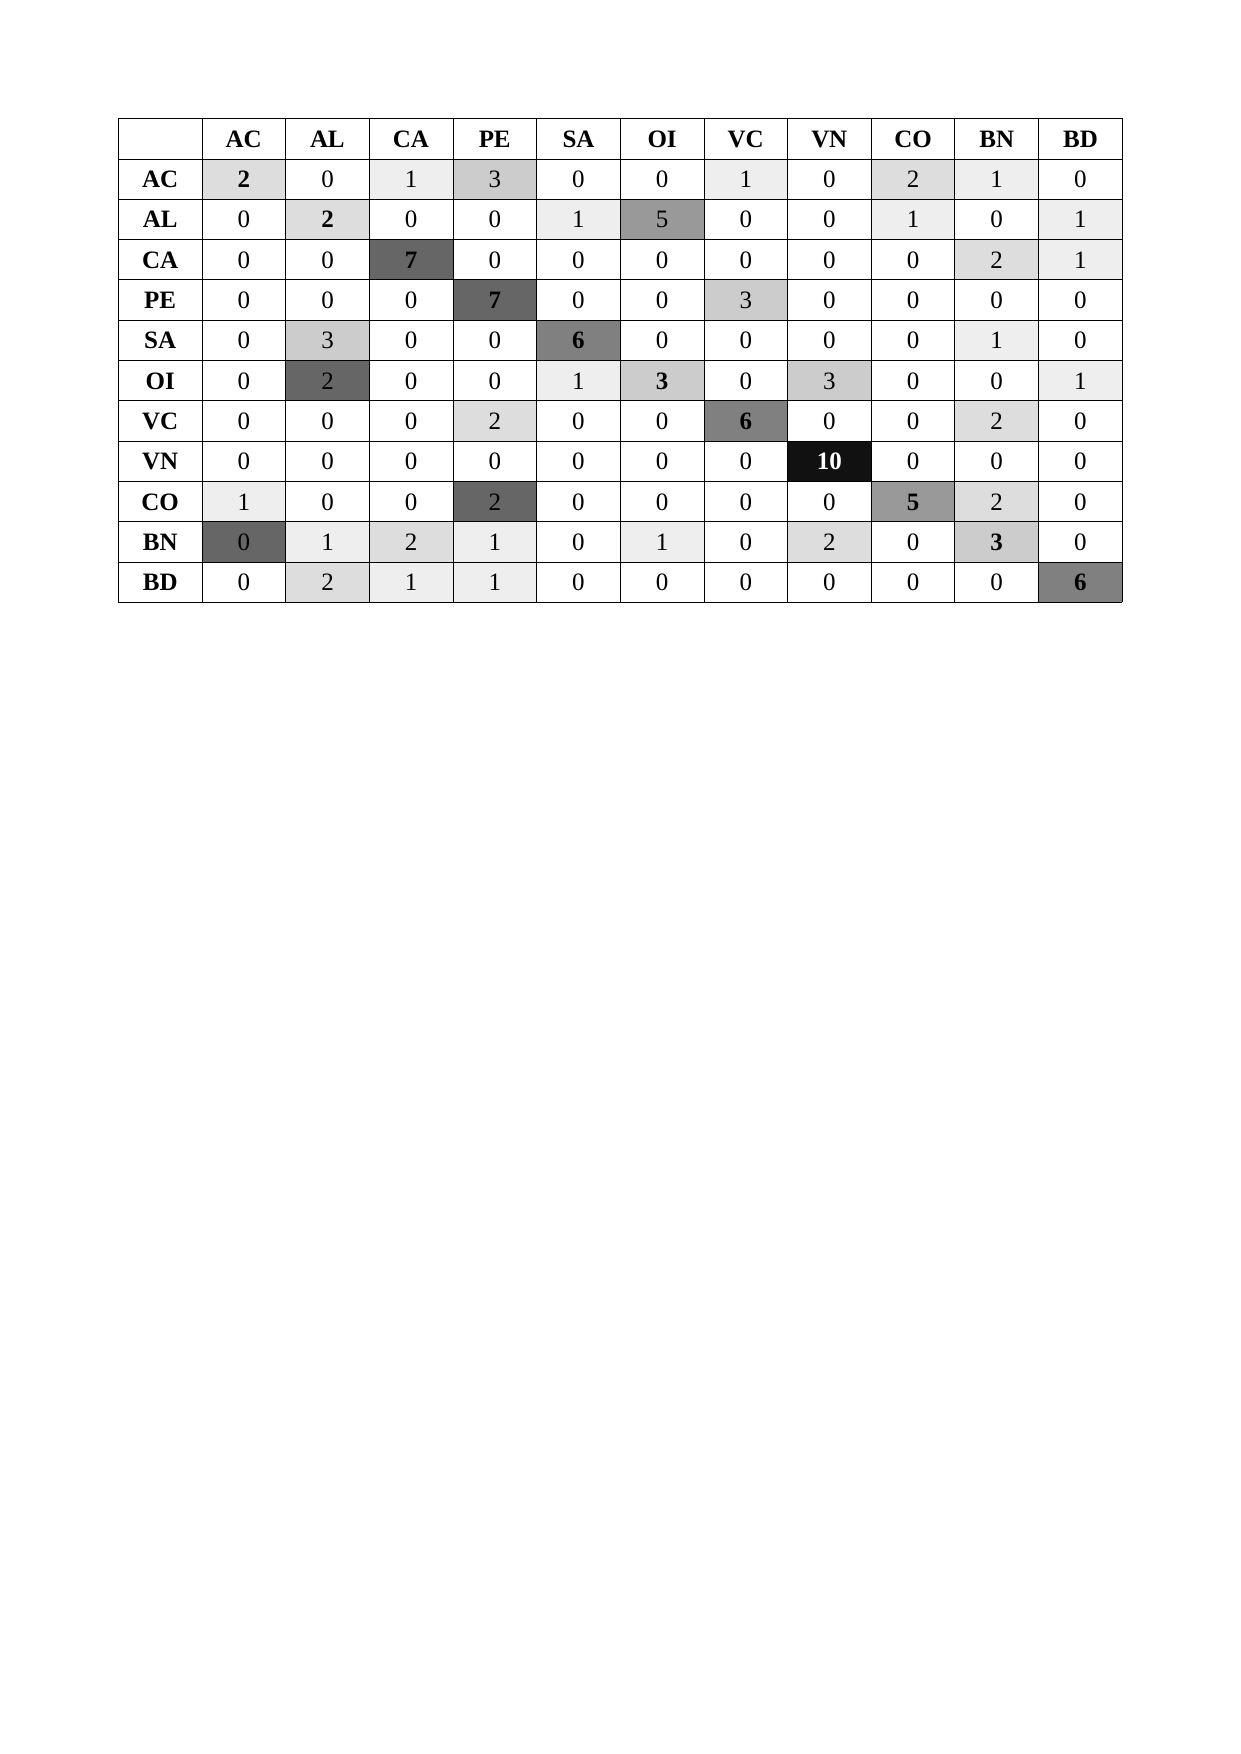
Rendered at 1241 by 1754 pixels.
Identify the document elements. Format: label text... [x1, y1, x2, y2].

table_cell 0 [788, 240, 871, 279]
table_cell 0 [621, 240, 704, 279]
table_cell 0 [705, 522, 787, 562]
table_cell 0 [621, 482, 704, 521]
table_cell BN [119, 522, 202, 562]
table_header SA [537, 119, 620, 158]
table_cell 2 [955, 240, 1038, 279]
table_cell 2 [454, 401, 536, 441]
table_cell 0 [872, 563, 954, 602]
table_cell 2 [286, 361, 369, 400]
table_cell 0 [203, 401, 285, 441]
table_cell 2 [454, 482, 536, 521]
table_cell 0 [788, 160, 871, 199]
table_cell 1 [370, 160, 453, 199]
table_cell 0 [370, 321, 453, 360]
table_cell 0 [537, 280, 620, 320]
table_cell 3 [788, 361, 871, 400]
table_cell 0 [788, 280, 871, 320]
table_cell 0 [1039, 160, 1122, 199]
table_cell 2 [203, 160, 285, 199]
table_cell 3 [286, 321, 369, 360]
table_cell 0 [955, 361, 1038, 400]
table_cell 0 [454, 240, 536, 279]
table_cell OI [119, 361, 202, 400]
table_cell 0 [872, 361, 954, 400]
table_cell 0 [872, 442, 954, 481]
table_header CO [872, 119, 954, 158]
table_cell 0 [537, 482, 620, 521]
table_cell 0 [1039, 522, 1122, 562]
table_cell 1 [955, 160, 1038, 199]
table_cell 0 [203, 563, 285, 602]
table_cell 1 [286, 522, 369, 562]
table_cell 0 [537, 160, 620, 199]
table_cell 0 [203, 361, 285, 400]
table_cell 0 [621, 321, 704, 360]
table_cell 0 [621, 160, 704, 199]
table_cell PE [119, 280, 202, 320]
table_cell 0 [955, 442, 1038, 481]
table_cell 0 [537, 522, 620, 562]
table_cell 0 [454, 321, 536, 360]
table_header AC [203, 119, 285, 158]
table_cell 0 [788, 563, 871, 602]
table_header [119, 119, 202, 158]
table_cell 0 [203, 442, 285, 481]
table_cell 1 [1039, 200, 1122, 239]
table_cell 2 [370, 522, 453, 562]
table_cell 0 [872, 401, 954, 441]
table_cell 2 [872, 160, 954, 199]
table_cell 1 [1039, 240, 1122, 279]
table_cell 3 [705, 280, 787, 320]
table_cell SA [119, 321, 202, 360]
table_cell 0 [872, 280, 954, 320]
table_cell 1 [370, 563, 453, 602]
table_cell 0 [872, 240, 954, 279]
table_cell 0 [454, 200, 536, 239]
table_cell 0 [286, 482, 369, 521]
table_cell VN [119, 442, 202, 481]
table_cell 0 [370, 280, 453, 320]
table_cell 7 [454, 280, 536, 320]
table_cell VC [119, 401, 202, 441]
table_cell 0 [537, 401, 620, 441]
table_cell 0 [370, 200, 453, 239]
table_cell 0 [621, 442, 704, 481]
table_cell 0 [203, 321, 285, 360]
table_cell 0 [621, 563, 704, 602]
table_cell 0 [621, 401, 704, 441]
table_cell 2 [286, 563, 369, 602]
table_cell 0 [955, 563, 1038, 602]
table_cell 3 [955, 522, 1038, 562]
table_cell 0 [370, 442, 453, 481]
table_cell 0 [286, 401, 369, 441]
table_cell 0 [788, 401, 871, 441]
table_header VN [788, 119, 871, 158]
table_cell 1 [621, 522, 704, 562]
table_cell 6 [1039, 563, 1122, 602]
table_cell 1 [454, 563, 536, 602]
table_cell 1 [955, 321, 1038, 360]
table_cell 0 [537, 442, 620, 481]
table_cell 0 [286, 280, 369, 320]
table_cell 1 [537, 200, 620, 239]
table_cell 1 [872, 200, 954, 239]
table_cell 1 [705, 160, 787, 199]
table_header BD [1039, 119, 1122, 158]
table_cell 0 [705, 482, 787, 521]
table_cell BD [119, 563, 202, 602]
table_cell 0 [705, 200, 787, 239]
table_cell 0 [705, 361, 787, 400]
table_cell 6 [537, 321, 620, 360]
table_cell 0 [788, 321, 871, 360]
table_cell 1 [203, 482, 285, 521]
table_cell 0 [705, 240, 787, 279]
table_cell 7 [370, 240, 453, 279]
table_cell 10 [788, 442, 871, 481]
table_cell 0 [1039, 280, 1122, 320]
table_header CA [370, 119, 453, 158]
table_header BN [955, 119, 1038, 158]
table_cell 0 [872, 522, 954, 562]
table_cell 0 [705, 563, 787, 602]
table_cell 6 [705, 401, 787, 441]
table_cell 0 [370, 401, 453, 441]
table_header VC [705, 119, 787, 158]
table_cell 0 [203, 280, 285, 320]
table_cell 0 [286, 240, 369, 279]
table_cell 0 [705, 442, 787, 481]
table_cell CO [119, 482, 202, 521]
table_cell 0 [1039, 482, 1122, 521]
table_cell 0 [286, 160, 369, 199]
table_cell CA [119, 240, 202, 279]
table_header PE [454, 119, 536, 158]
table_cell 2 [955, 482, 1038, 521]
table_header AL [286, 119, 369, 158]
table_cell 0 [203, 200, 285, 239]
table_cell 0 [203, 240, 285, 279]
table_cell 0 [955, 200, 1038, 239]
table_cell 0 [788, 482, 871, 521]
table_cell 0 [203, 522, 285, 562]
table_cell 0 [1039, 321, 1122, 360]
table_cell 0 [454, 442, 536, 481]
table_cell 0 [537, 563, 620, 602]
table_cell 0 [705, 321, 787, 360]
table_cell 0 [1039, 401, 1122, 441]
table_cell 1 [454, 522, 536, 562]
table_cell 0 [537, 240, 620, 279]
table_cell AL [119, 200, 202, 239]
table_header OI [621, 119, 704, 158]
table_cell 2 [788, 522, 871, 562]
table_cell 0 [955, 280, 1038, 320]
table_cell 0 [1039, 442, 1122, 481]
table_cell 2 [955, 401, 1038, 441]
table_cell 0 [370, 482, 453, 521]
table_cell AC [119, 160, 202, 199]
table_cell 0 [788, 200, 871, 239]
table_cell 3 [621, 361, 704, 400]
table_cell 5 [621, 200, 704, 239]
table_cell 1 [537, 361, 620, 400]
table_cell 0 [872, 321, 954, 360]
table_cell 0 [370, 361, 453, 400]
table_cell 5 [872, 482, 954, 521]
table_cell 2 [286, 200, 369, 239]
table_cell 0 [454, 361, 536, 400]
table_cell 1 [1039, 361, 1122, 400]
table_cell 3 [454, 160, 536, 199]
table_cell 0 [286, 442, 369, 481]
table_cell 0 [621, 280, 704, 320]
